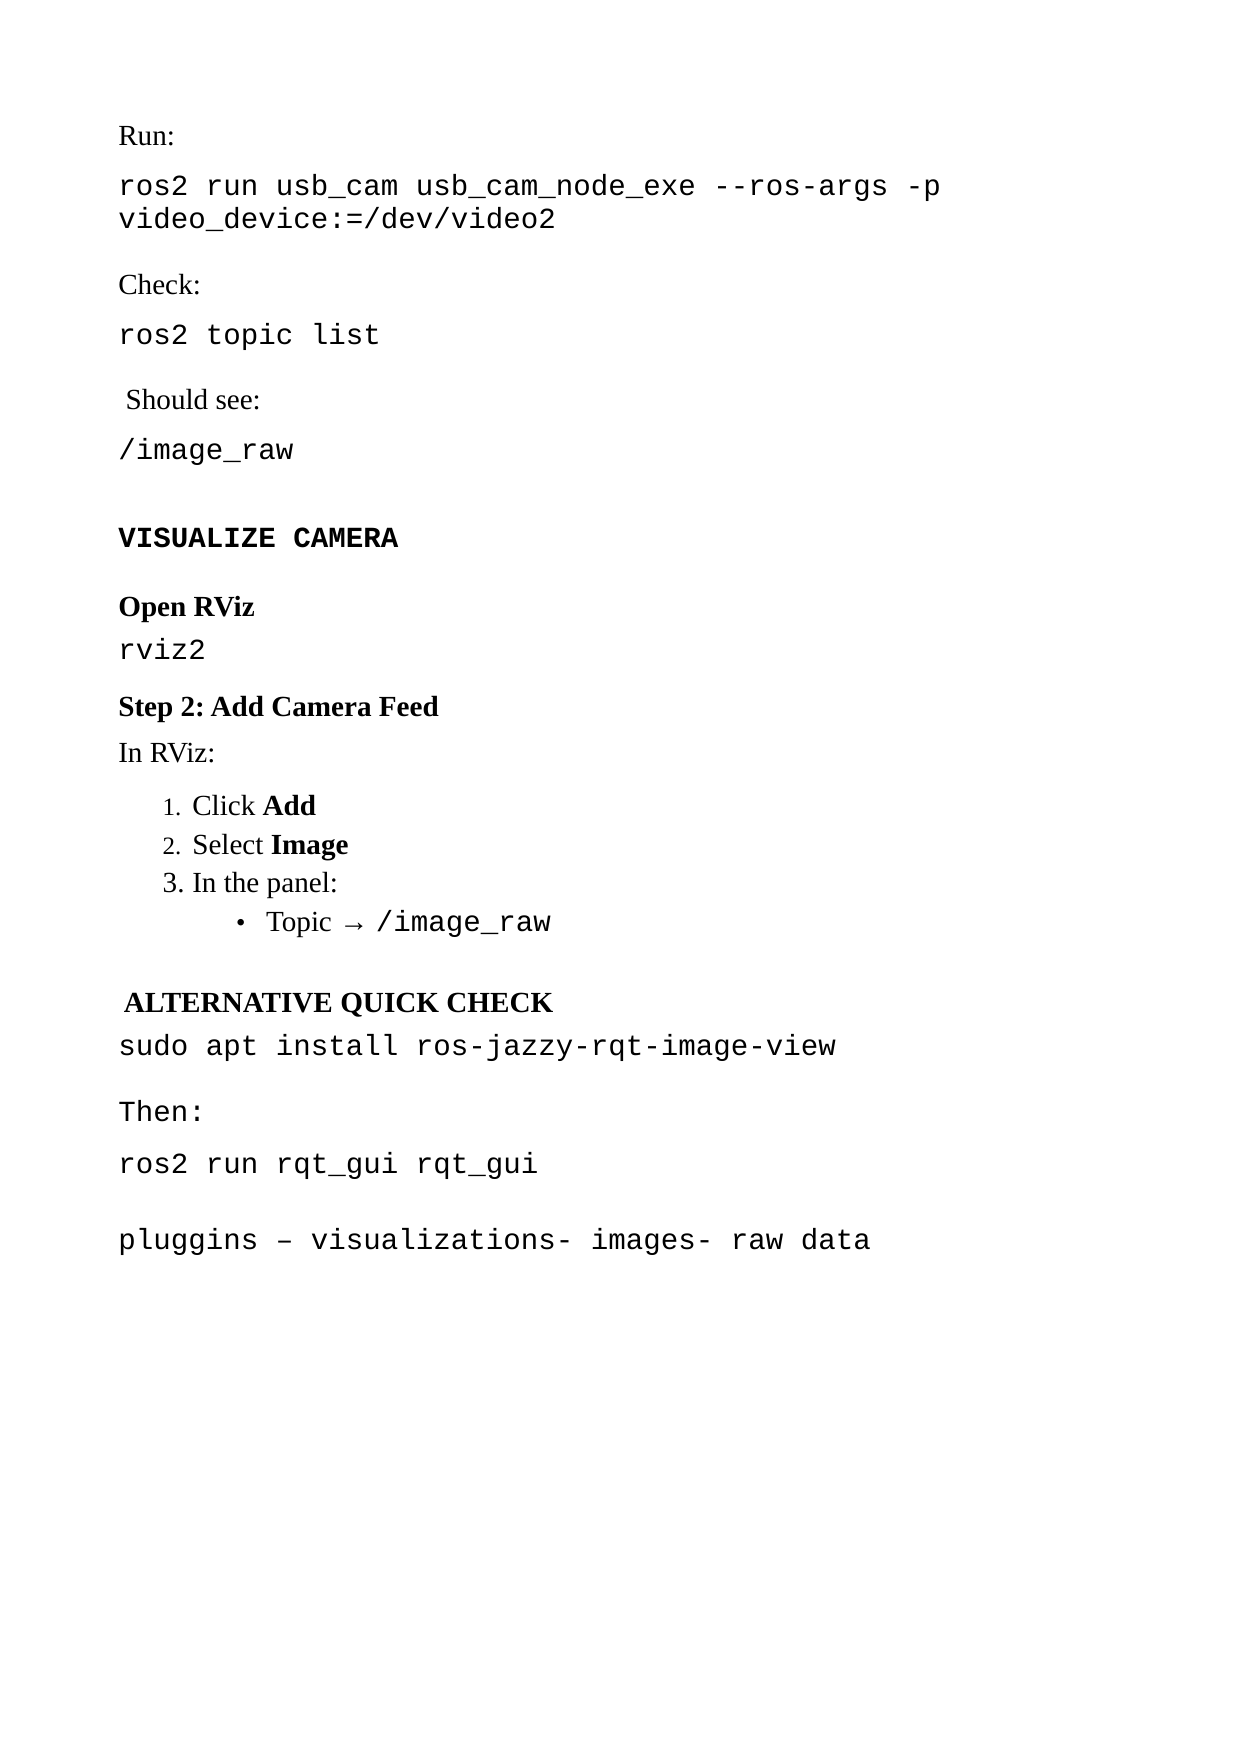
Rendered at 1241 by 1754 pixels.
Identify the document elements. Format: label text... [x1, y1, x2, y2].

subtitle VISUALIZE CAMERA [118, 523, 1122, 556]
list In the panel: [162, 866, 1122, 899]
text ros2 run rqt_gui rqt_gui pluggins – visualizations- images- raw data [118, 1149, 1122, 1329]
text Then: [118, 1097, 1122, 1130]
text ros2 topic list [118, 320, 1122, 353]
list Topic → /image_raw [236, 904, 1122, 940]
text sudo apt install ros-jazzy-rqt-image-view [118, 1031, 1122, 1097]
list Select Image [162, 827, 1122, 861]
subtitle Open RViz [118, 589, 1122, 623]
text Check: [118, 267, 1122, 300]
text rviz2 [118, 635, 1122, 668]
text /image_raw [118, 436, 1122, 468]
list Click Add [162, 788, 1122, 822]
text Run: [118, 118, 1122, 152]
subtitle Step 2: Add Camera Feed [118, 689, 1122, 723]
text ros2 run usb_cam usb_cam_node_exe --ros-args -p video_device:=/dev/video2 [118, 171, 1122, 237]
subtitle ALTERNATIVE QUICK CHECK [118, 985, 1122, 1018]
text Should see: [118, 382, 1122, 416]
text In RViz: [118, 735, 1122, 769]
